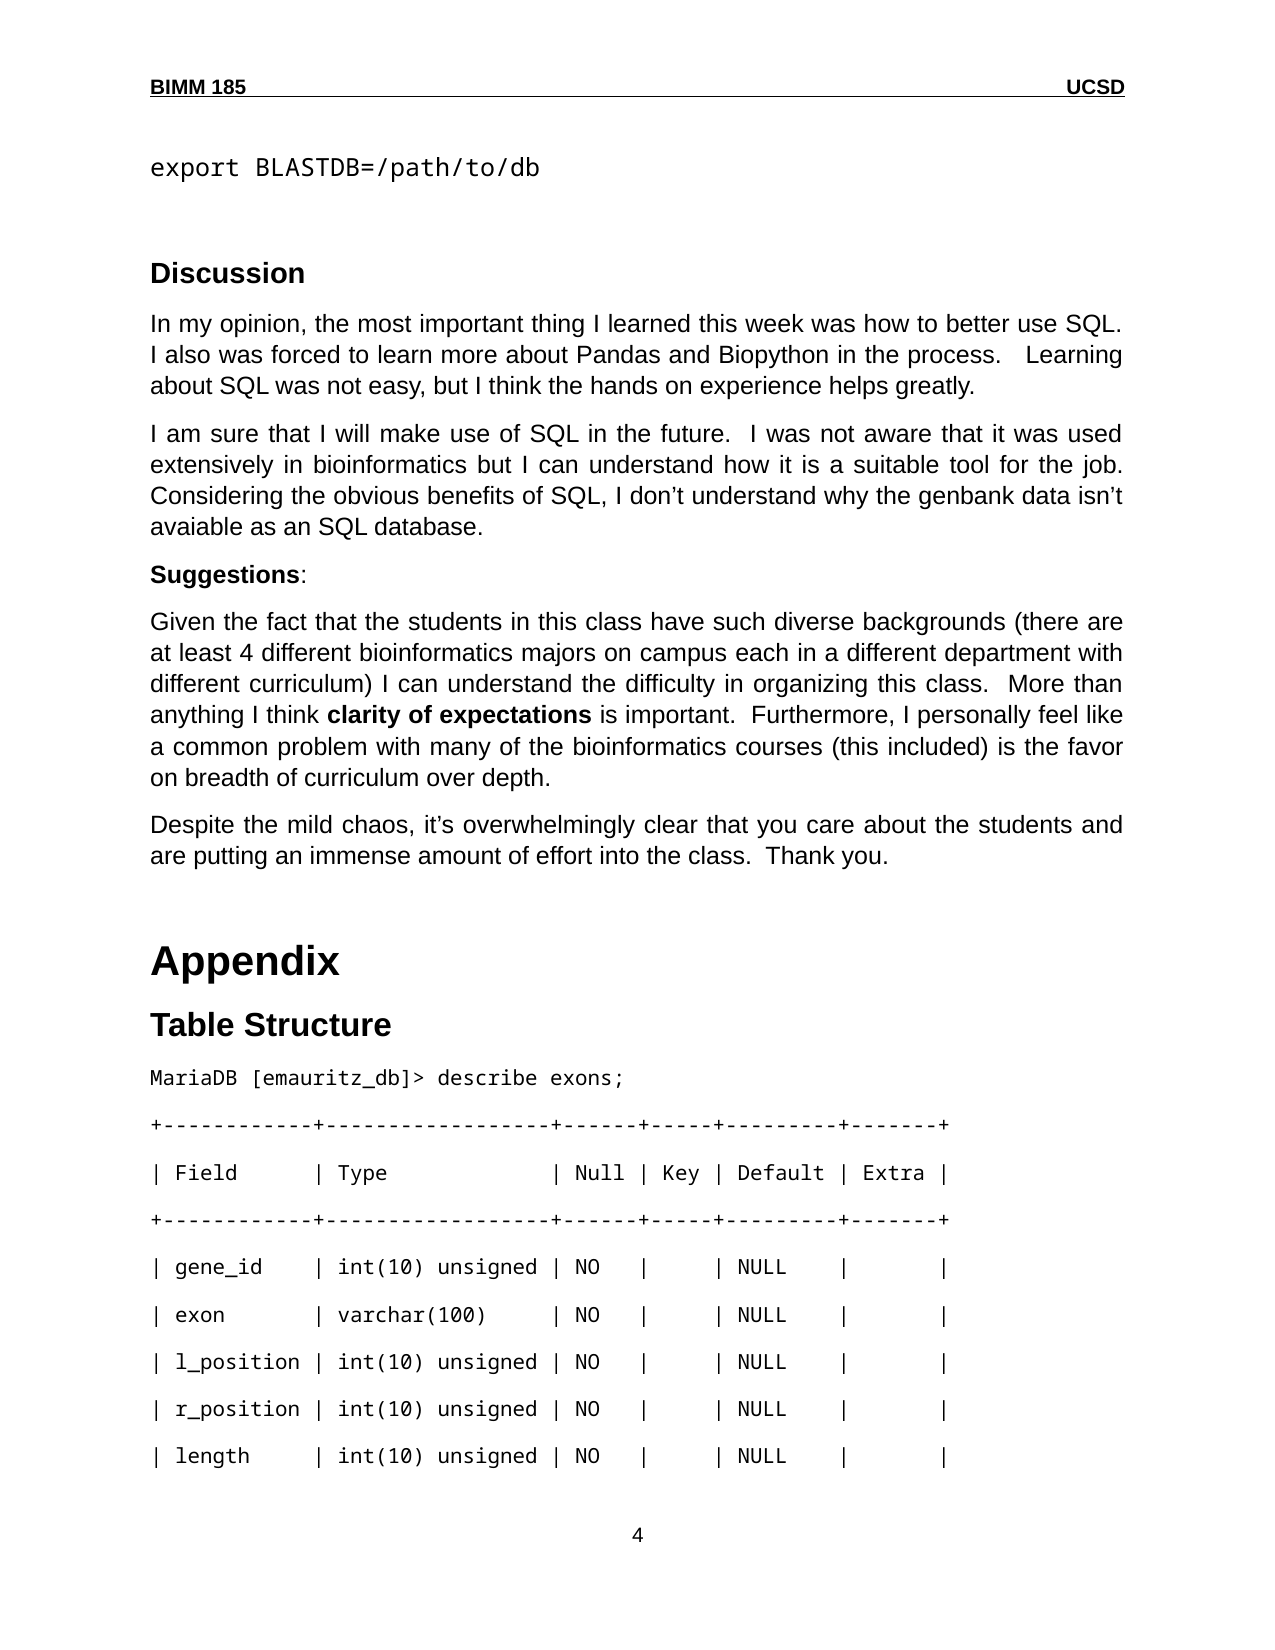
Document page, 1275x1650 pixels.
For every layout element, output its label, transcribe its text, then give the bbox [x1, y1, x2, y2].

text Despite the mild chaos, it’s overwhelmingly clear that you care about the students and are putting an immense amount of effort into the class. Thank you. [150, 810, 1125, 870]
text | l_position | int(10) unsigned | NO | | NULL | | [150, 1347, 1125, 1375]
text I am sure that I will make use of SQL in the future. I was not aware that it was used extensively in bioinformatics but I can understand how it is a suitable tool for the job. Considering the obvious benefits of SQL, I don’t understand why the genbank data isn’t avaiable as an SQL database. [150, 419, 1125, 541]
text MariaDB [emauritz_db]> describe exons; [150, 1063, 1125, 1092]
text export BLASTDB=/path/to/db [150, 150, 1125, 184]
text | r_position | int(10) unsigned | NO | | NULL | | [150, 1394, 1125, 1423]
text +------------+------------------+------+-----+---------+-------+ [150, 1205, 1125, 1233]
text Discussion [150, 256, 1125, 290]
text | length | int(10) unsigned | NO | | NULL | | [150, 1442, 1125, 1470]
text Suggestions: [150, 560, 1125, 588]
text | gene_id | int(10) unsigned | NO | | NULL | | [150, 1252, 1125, 1281]
text | exon | varchar(100) | NO | | NULL | | [150, 1300, 1125, 1328]
text In my opinion, the most important thing I learned this week was how to better use SQL. I also was forced to learn more about Pandas and Biopython in the process. Learning about SQL was not easy, but I think the hands on experience helps greatly. [150, 309, 1125, 400]
text Table Structure [150, 1005, 1125, 1043]
text | Field | Type | Null | Key | Default | Extra | [150, 1158, 1125, 1186]
text Given the fact that the students in this class have such diverse backgrounds (there are at least 4 different bioinformatics majors on campus each in a different department with different curriculum) I can understand the difficulty in organizing this class. More than anything I think clarity of expectations is important. Furthermore, I personally feel like a common problem with many of the bioinformatics courses (this included) is the favor on breadth of curriculum over depth. [150, 607, 1125, 791]
text Appendix [150, 937, 1125, 985]
text +------------+------------------+------+-----+---------+-------+ [150, 1111, 1125, 1139]
